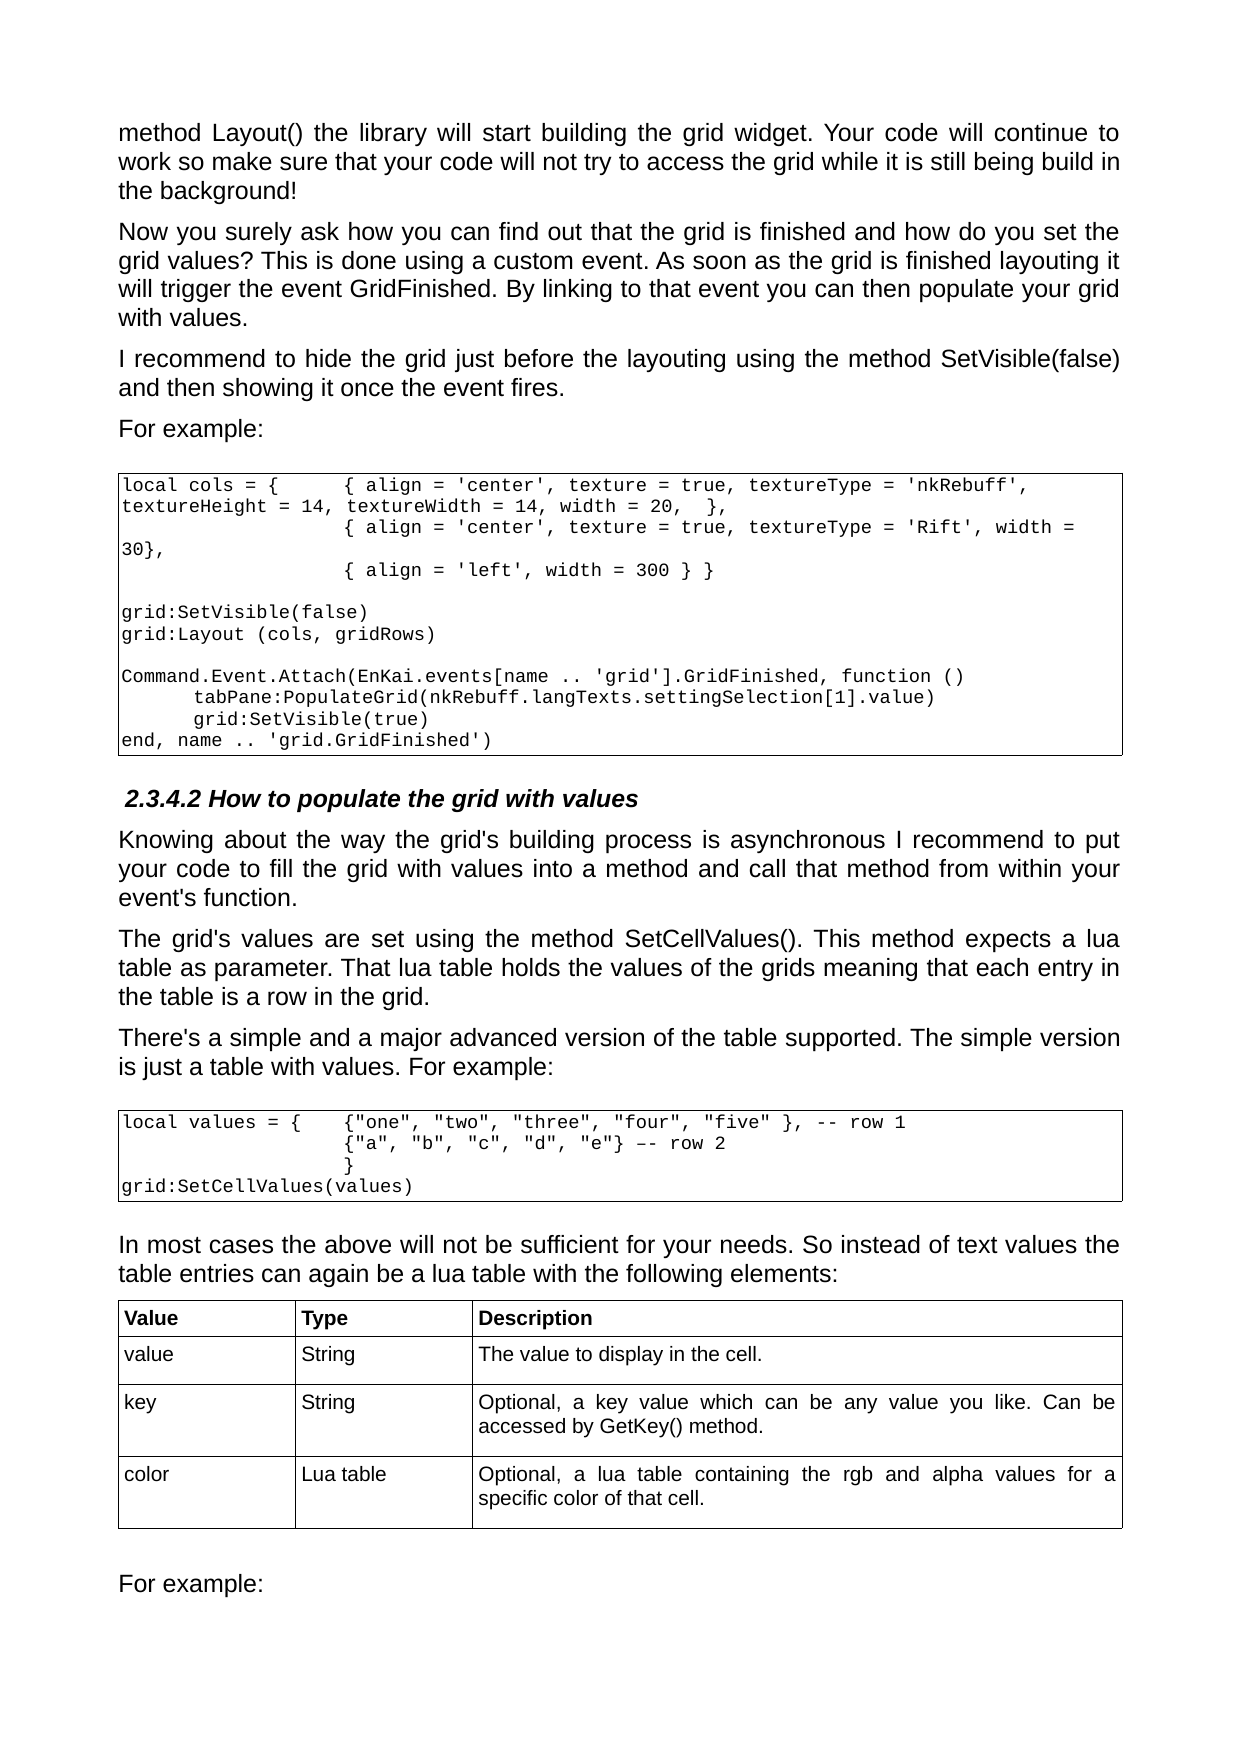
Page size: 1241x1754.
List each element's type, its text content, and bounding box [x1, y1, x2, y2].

text Knowing about the way the grid's building process is asynchronous I recommend to put your code to fill the grid with values into a method and call that method from within your event's function. [118, 825, 1122, 912]
text local values = { {"one", "two", "three", "four", "five" }, -- row 1 [119, 1111, 1122, 1131]
table_cell Optional, a lua table containing the rgb and alpha values for a specific color of that cell. [473, 1457, 1122, 1528]
text tabPane:PopulateGrid(nkRebuff.langTexts.settingSelection[1].value) [119, 685, 1122, 706]
table_cell String [296, 1337, 472, 1384]
text Now you surely ask how you can find out that the grid is finished and how do you set the grid values? This is done using a custom event. As soon as the grid is finished layouting it will trigger the event GridFinished. By linking to that event you can then populate your grid with values. [118, 217, 1122, 332]
text local cols = { { align = 'center', texture = true, textureType = 'nkRebuff', textureHeight = 14, textureWidth = 14, width = 20, }, [119, 474, 1122, 515]
table_cell value [119, 1337, 295, 1384]
text I recommend to hide the grid just before the layouting using the method SetVisible(false) and then showing it once the event fires. [118, 344, 1122, 402]
text } [119, 1152, 1122, 1174]
table_cell The value to display in the cell. [473, 1337, 1122, 1384]
text For example: [118, 414, 1122, 443]
text grid:Layout (cols, gridRows) [119, 621, 1122, 646]
table_header Value [119, 1301, 295, 1336]
text There's a simple and a major advanced version of the table supported. The simple version is just a table with values. For example: [118, 1023, 1122, 1080]
text The grid's values are set using the method SetCellValues(). This method expects a lua table as parameter. That lua table holds the values of the grids meaning that each entry in the table is a row in the grid. [118, 924, 1122, 1010]
text grid:SetVisible(false) [119, 600, 1122, 621]
text method Layout() the library will start building the grid widget. Your code will continue to work so make sure that your code will not try to access the grid while it is still being build in the background! [118, 118, 1122, 204]
text Command.Event.Attach(EnKai.events[name .. 'grid'].GridFinished, function () [119, 664, 1122, 685]
text For example: [118, 1569, 1122, 1598]
table_cell color [119, 1457, 295, 1528]
text In most cases the above will not be sufficient for your needs. So instead of text values the table entries can again be a lua table with the following elements: [118, 1230, 1122, 1288]
text grid:SetCellValues(values) [119, 1174, 1122, 1201]
text grid:SetVisible(true) [119, 706, 1122, 728]
table_cell String [296, 1385, 472, 1456]
text { align = 'center', texture = true, textureType = 'Rift', width = 30}, [119, 515, 1122, 558]
text end, name .. 'grid.GridFinished') [119, 728, 1122, 755]
text { align = 'left', width = 300 } } [119, 558, 1122, 582]
table_header Type [296, 1301, 472, 1336]
table_cell key [119, 1385, 295, 1456]
table_cell Lua table [296, 1457, 472, 1528]
table_cell Optional, a key value which can be any value you like. Can be accessed by GetKey() method. [473, 1385, 1122, 1456]
text {"a", "b", "c", "d", "e"} –- row 2 [119, 1131, 1122, 1152]
table_header Description [473, 1301, 1122, 1336]
subtitle How to populate the grid with values [118, 784, 1122, 813]
